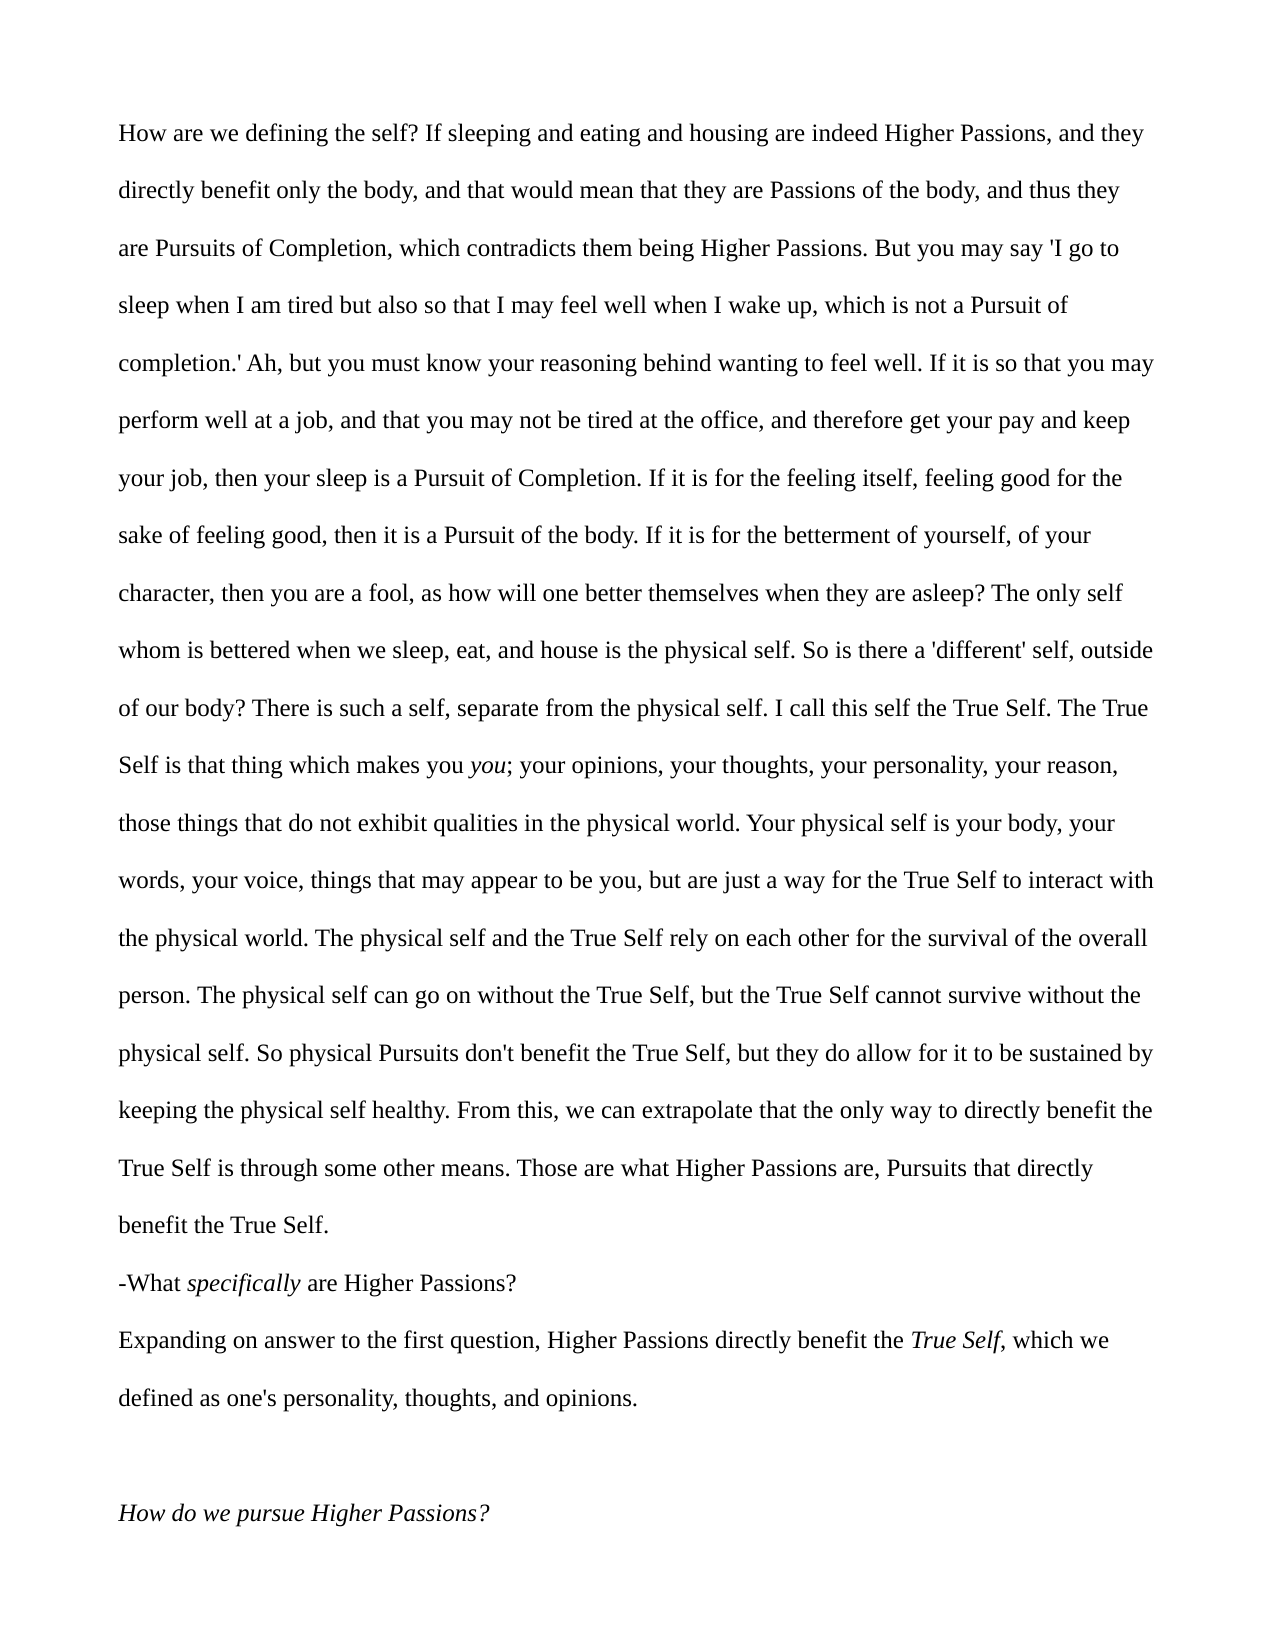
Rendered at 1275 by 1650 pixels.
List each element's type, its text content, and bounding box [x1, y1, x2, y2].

text -What specifically are Higher Passions? [118, 1268, 1157, 1297]
text How are we defining the self? If sleeping and eating and housing are indeed Higher Passions, and they directly benefit only the body, and that would mean that they are Passions of the body, and thus they are Pursuits of Completion, which contradicts them being Higher Passions. But you may say 'I go to sleep when I am tired but also so that I may feel well when I wake up, which is not a Pursuit of completion.' Ah, but you must know your reasoning behind wanting to feel well. If it is so that you may perform well at a job, and that you may not be tired at the office, and therefore get your pay and keep your job, then your sleep is a Pursuit of Completion. If it is for the feeling itself, feeling good for the sake of feeling good, then it is a Pursuit of the body. If it is for the betterment of yourself, of your character, then you are a fool, as how will one better themselves when they are asleep? The only self whom is bettered when we sleep, eat, and house is the physical self. So is there a 'different' self, outside of our body? There is such a self, separate from the physical self. I call this self the True Self. The True Self is that thing which makes you you; your opinions, your thoughts, your personality, your reason, those things that do not exhibit qualities in the physical world. Your physical self is your body, your words, your voice, things that may appear to be you, but are just a way for the True Self to interact with the physical world. The physical self and the True Self rely on each other for the survival of the overall person. The physical self can go on without the True Self, but the True Self cannot survive without the physical self. So physical Pursuits don't benefit the True Self, but they do allow for it to be sustained by keeping the physical self healthy. From this, we can extrapolate that the only way to directly benefit the True Self is through some other means. Those are what Higher Passions are, Pursuits that directly benefit the True Self. [118, 118, 1157, 1239]
text Expanding on answer to the first question, Higher Passions directly benefit the True Self, which we defined as one's personality, thoughts, and opinions. [118, 1326, 1157, 1412]
text How do we pursue Higher Passions? [118, 1498, 1157, 1527]
